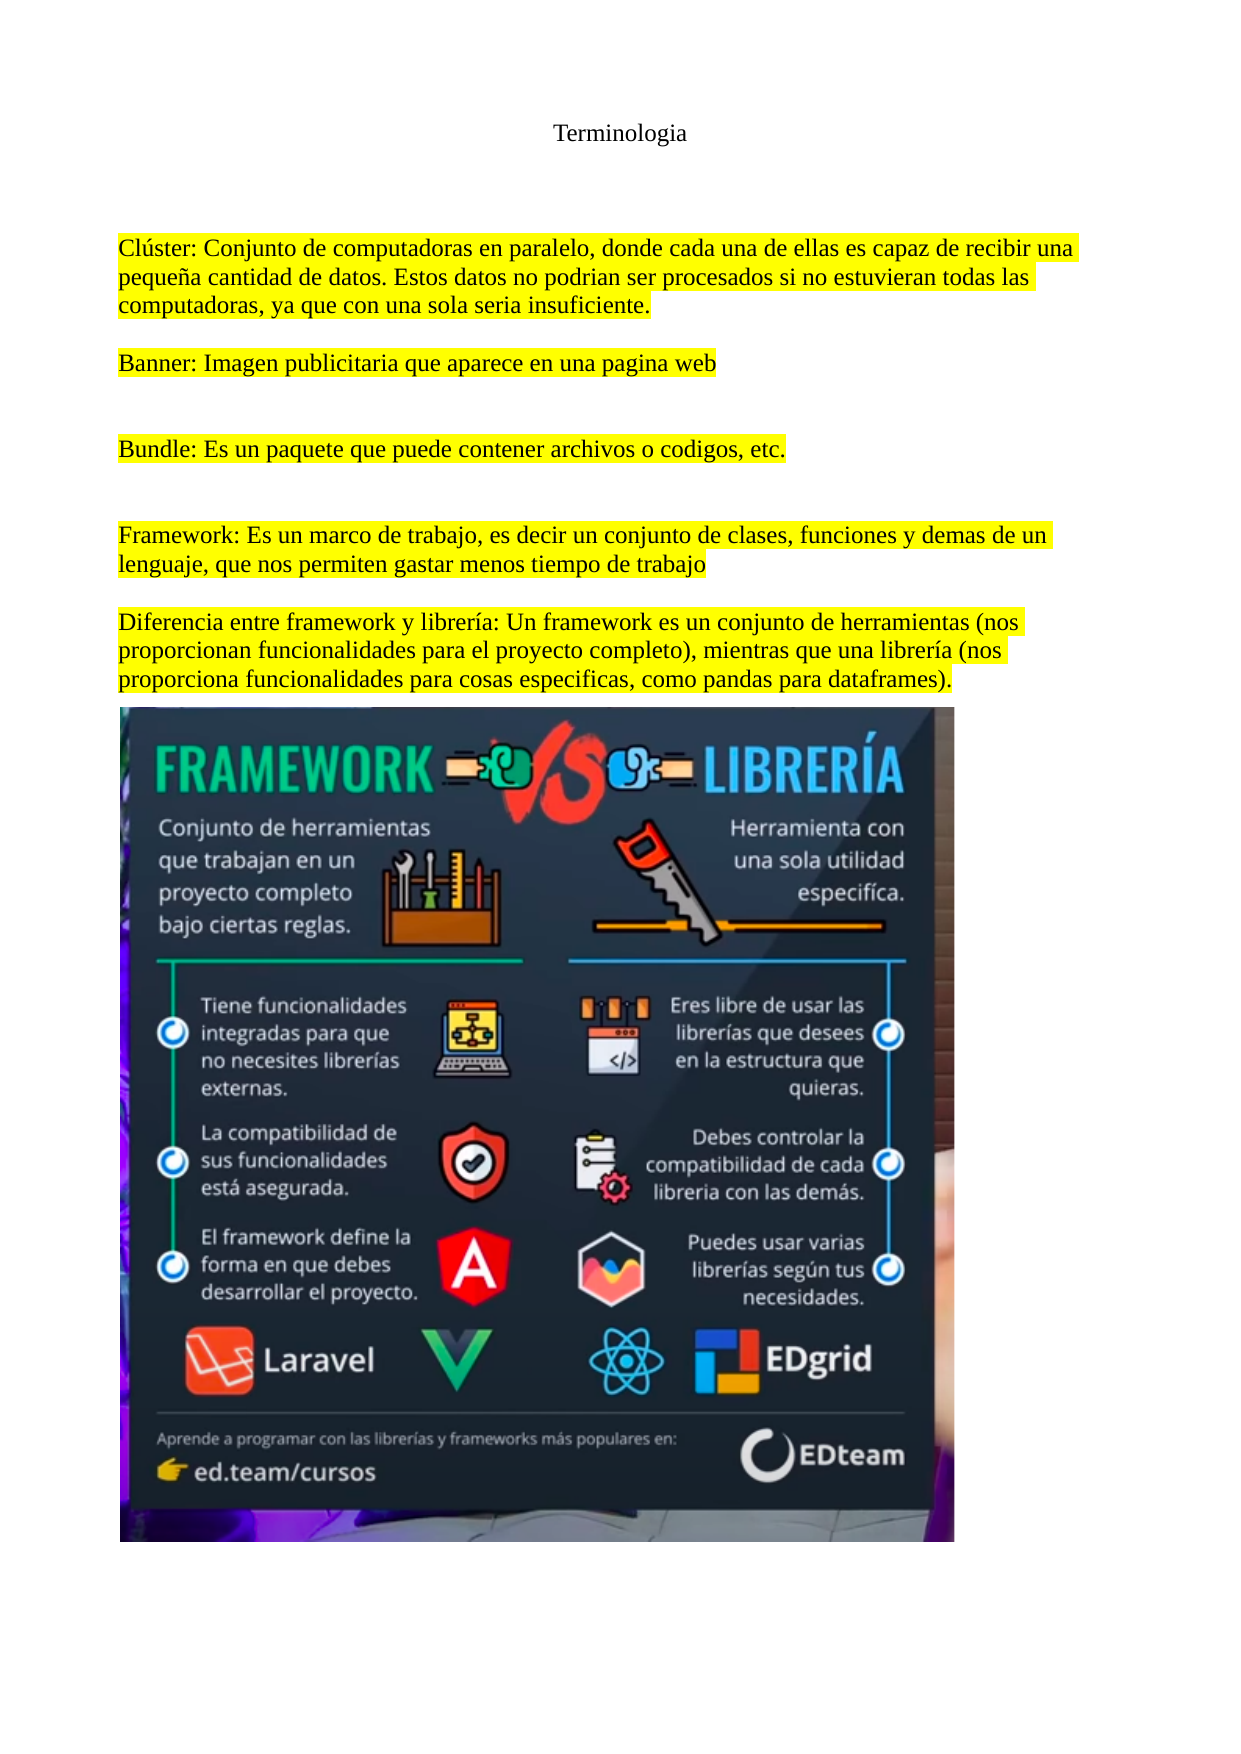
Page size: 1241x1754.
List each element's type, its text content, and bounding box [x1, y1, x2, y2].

text Bundle: Es un paquete que puede contener archivos o codigos, etc. [118, 434, 1122, 463]
text Clúster: Conjunto de computadoras en paralelo, donde cada una de ellas es capaz de recibir una pequeña cantidad de datos. Estos datos no podrian ser procesados si no estuvieran todas las computadoras, ya que con una sola seria insuficiente. [118, 233, 1122, 319]
text Terminologia [118, 118, 1122, 147]
picture [120, 707, 955, 1542]
text Banner: Imagen publicitaria que aparece en una pagina web [118, 348, 1122, 377]
text Diferencia entre framework y librería: Un framework es un conjunto de herramientas (nos proporcionan funcionalidades para el proyecto completo), mientras que una librería (nos proporciona funcionalidades para cosas especificas, como pandas para dataframes). [118, 607, 1122, 693]
text Framework: Es un marco de trabajo, es decir un conjunto de clases, funciones y demas de un lenguaje, que nos permiten gastar menos tiempo de trabajo [118, 521, 1122, 578]
